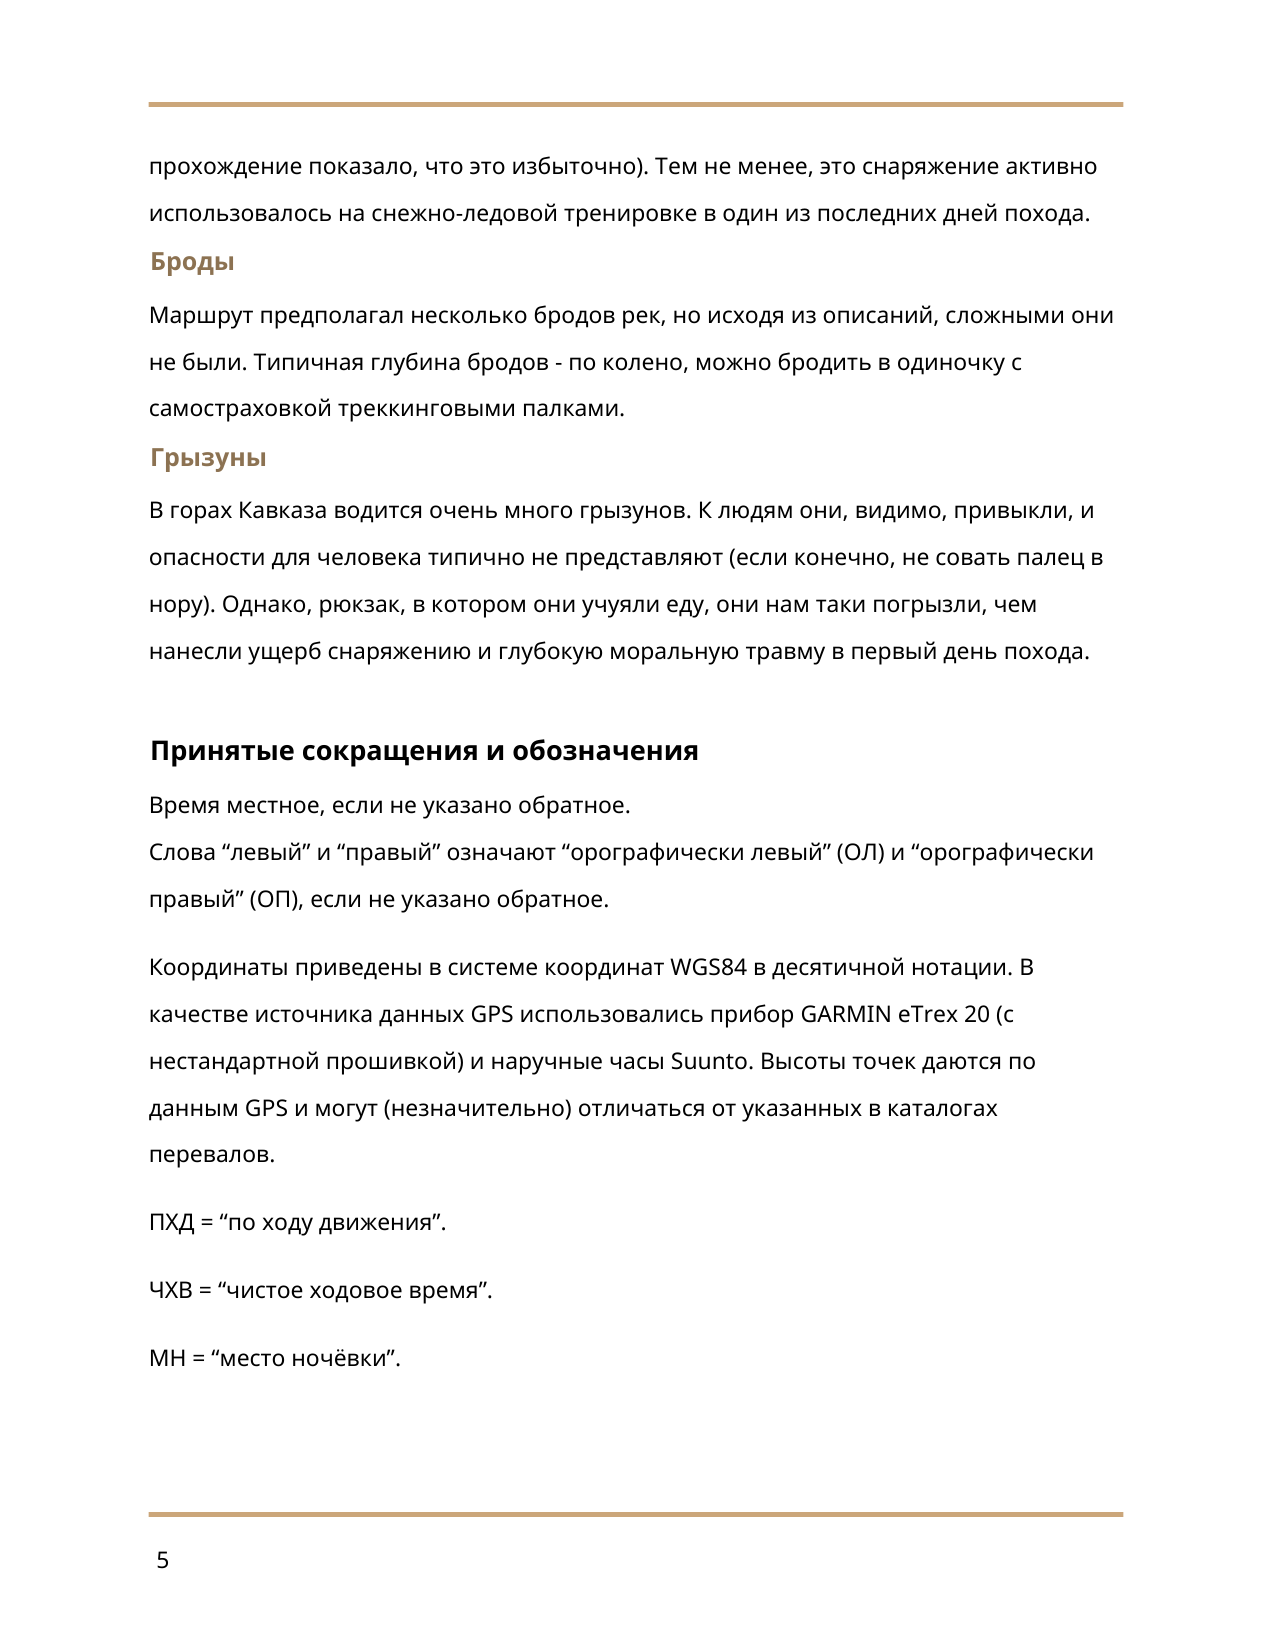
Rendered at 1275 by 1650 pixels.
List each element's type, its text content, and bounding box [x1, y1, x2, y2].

text Время местное, если не указано обратное. Слова “левый” и “правый” означают “орографически левый” (ОЛ) и “орографически правый” (ОП), если не указано обратное. [148, 789, 1125, 914]
text ПХД = “по ходу движения”. [148, 1206, 1125, 1237]
picture [148, 102, 1124, 107]
text МН = “место ночёвки”. [148, 1341, 1125, 1373]
subtitle Броды [150, 244, 1125, 278]
text Координаты приведены в системе координат WGS84 в десятичной нотации. В качестве источника данных GPS использовались прибор GARMIN eTrex 20 (с нестандартной прошивкой) и наручные часы Suunto. Высоты точек даются по данным GPS и могут (незначительно) отличаться от указанных в каталогах перевалов. [148, 951, 1125, 1169]
picture [148, 1512, 1124, 1517]
subtitle Грызуны [150, 439, 1125, 473]
text прохождение показало, что это избыточно). Тем не менее, это снаряжение активно использовалось на снежно-ледовой тренировке в один из последних дней похода. [148, 150, 1125, 228]
text ЧХВ = “чистое ходовое время”. [148, 1274, 1125, 1305]
text В горах Кавказа водится очень много грызунов. К людям они, видимо, привыкли, и опасности для человека типично не представляют (если конечно, не совать палец в нору). Однако, рюкзак, в котором они учуяли еду, они нам таки погрызли, чем нанесли ущерб снаряжению и глубокую моральную травму в первый день похода. [148, 494, 1125, 666]
subtitle Принятые сокращения и обозначения [150, 732, 939, 768]
text Маршрут предполагал несколько бродов рек, но исходя из описаний, сложными они не были. Типичная глубина бродов - по колено, можно бродить в одиночку с самостраховкой треккинговыми палками. [148, 299, 1125, 424]
